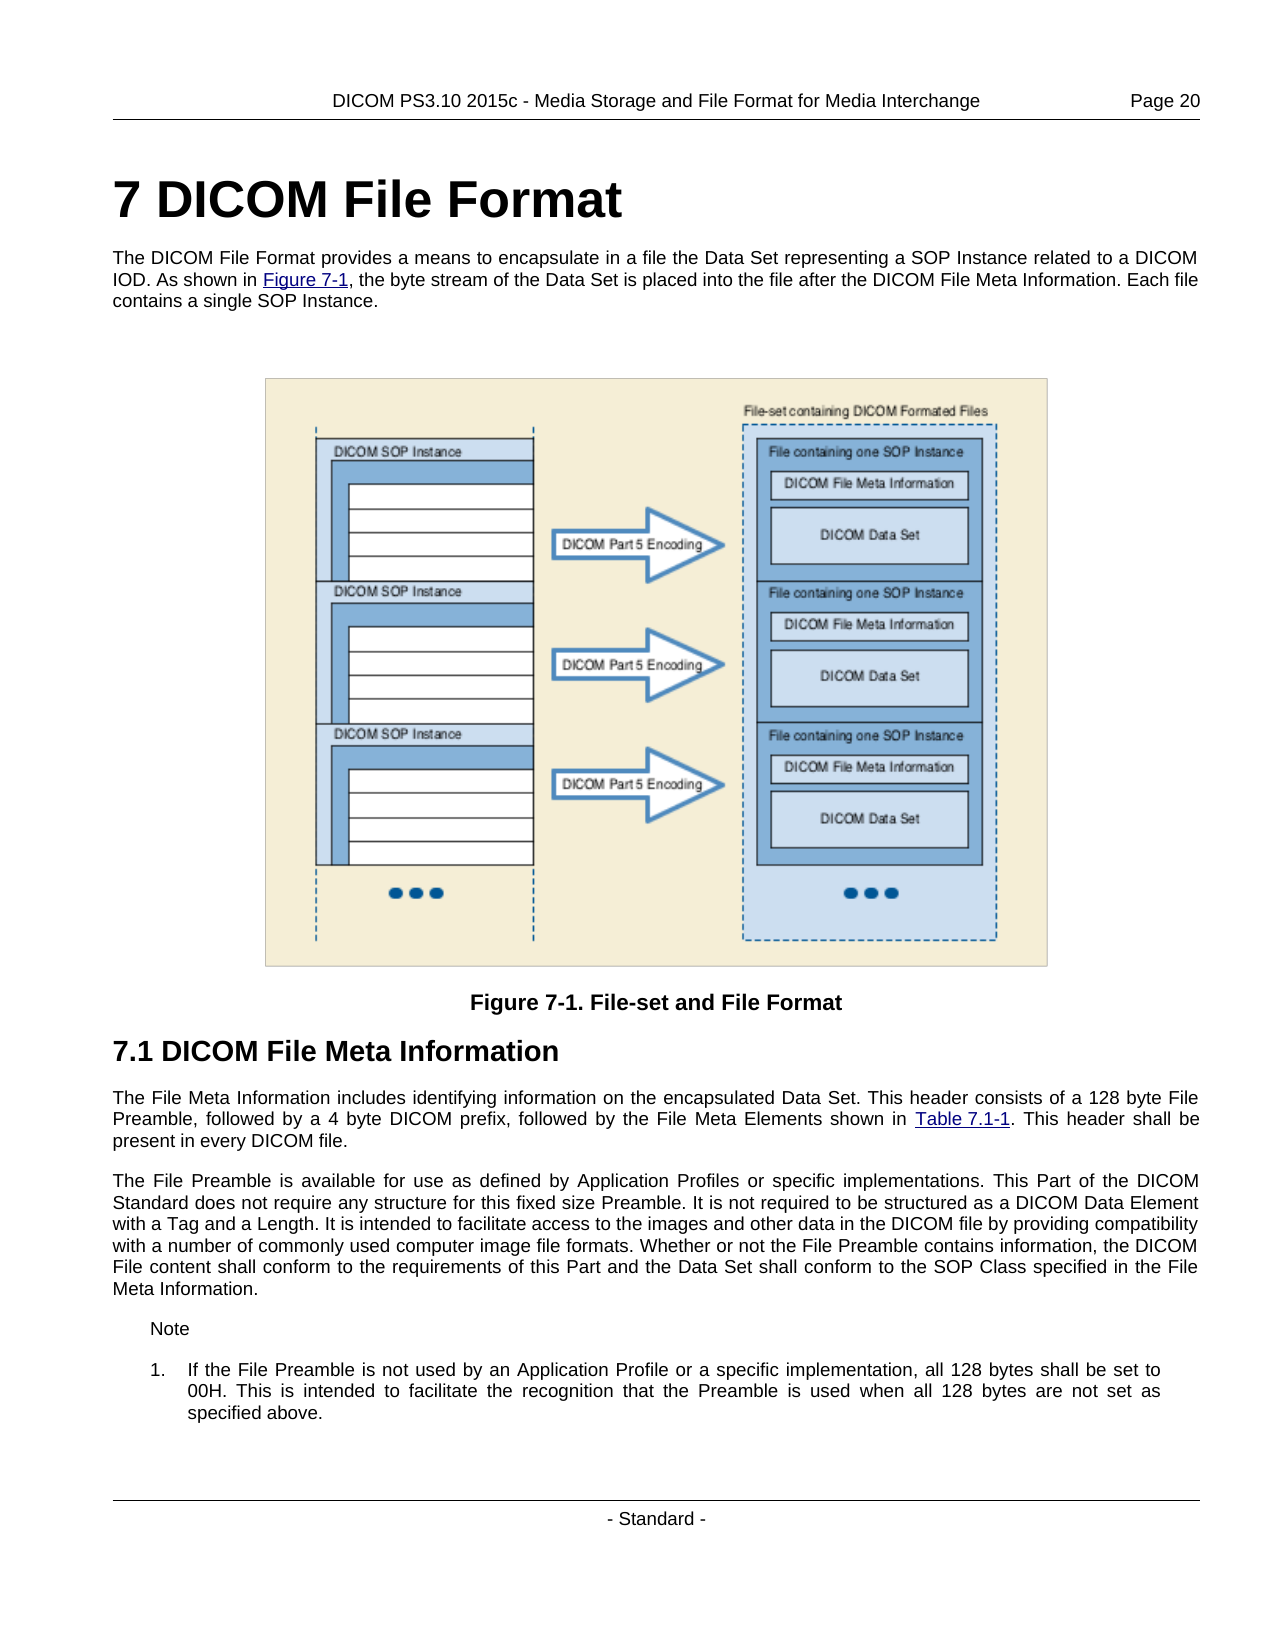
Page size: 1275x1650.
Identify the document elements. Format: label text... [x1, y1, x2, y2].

picture [264, 378, 1049, 968]
list If the File Preamble is not used by an Application Profile or a specific implementation, all 128 bytes shall be set to 00H. This is intended to facilitate the recognition that the Preamble is used when all 128 bytes are not set as specified above. [150, 1358, 1162, 1423]
text Note [150, 1318, 1162, 1340]
text The File Preamble is available for use as defined by Application Profiles or specific implementations. This Part of the DICOM Standard does not require any structure for this fixed size Preamble. It is not required to be structured as a DICOM Data Element with a Tag and a Length. It is intended to facilitate access to the images and other data in the DICOM file by providing compatibility with a number of commonly used computer image file formats. Whether or not the File Preamble contains information, the DICOM File content shall conform to the requirements of this Part and the Data Set shall conform to the SOP Class specified in the File Meta Information. [112, 1170, 1200, 1299]
text The File Meta Information includes identifying information on the encapsulated Data Set. This header consists of a 128 byte File Preamble, followed by a 4 byte DICOM prefix, followed by the File Meta Elements shown in Table 7.1-1. This header shall be present in every DICOM file. [112, 1087, 1200, 1151]
text 7.1 DICOM File Meta Information [112, 1034, 1200, 1068]
text 7 DICOM File Format [112, 169, 1200, 228]
text Figure 7-1. File-set and File Format [112, 990, 1200, 1016]
text The DICOM File Format provides a means to encapsulate in a file the Data Set representing a SOP Instance related to a DICOM IOD. As shown in Figure 7-1, the byte stream of the Data Set is placed into the file after the DICOM File Meta Information. Each file contains a single SOP Instance. [112, 247, 1200, 312]
